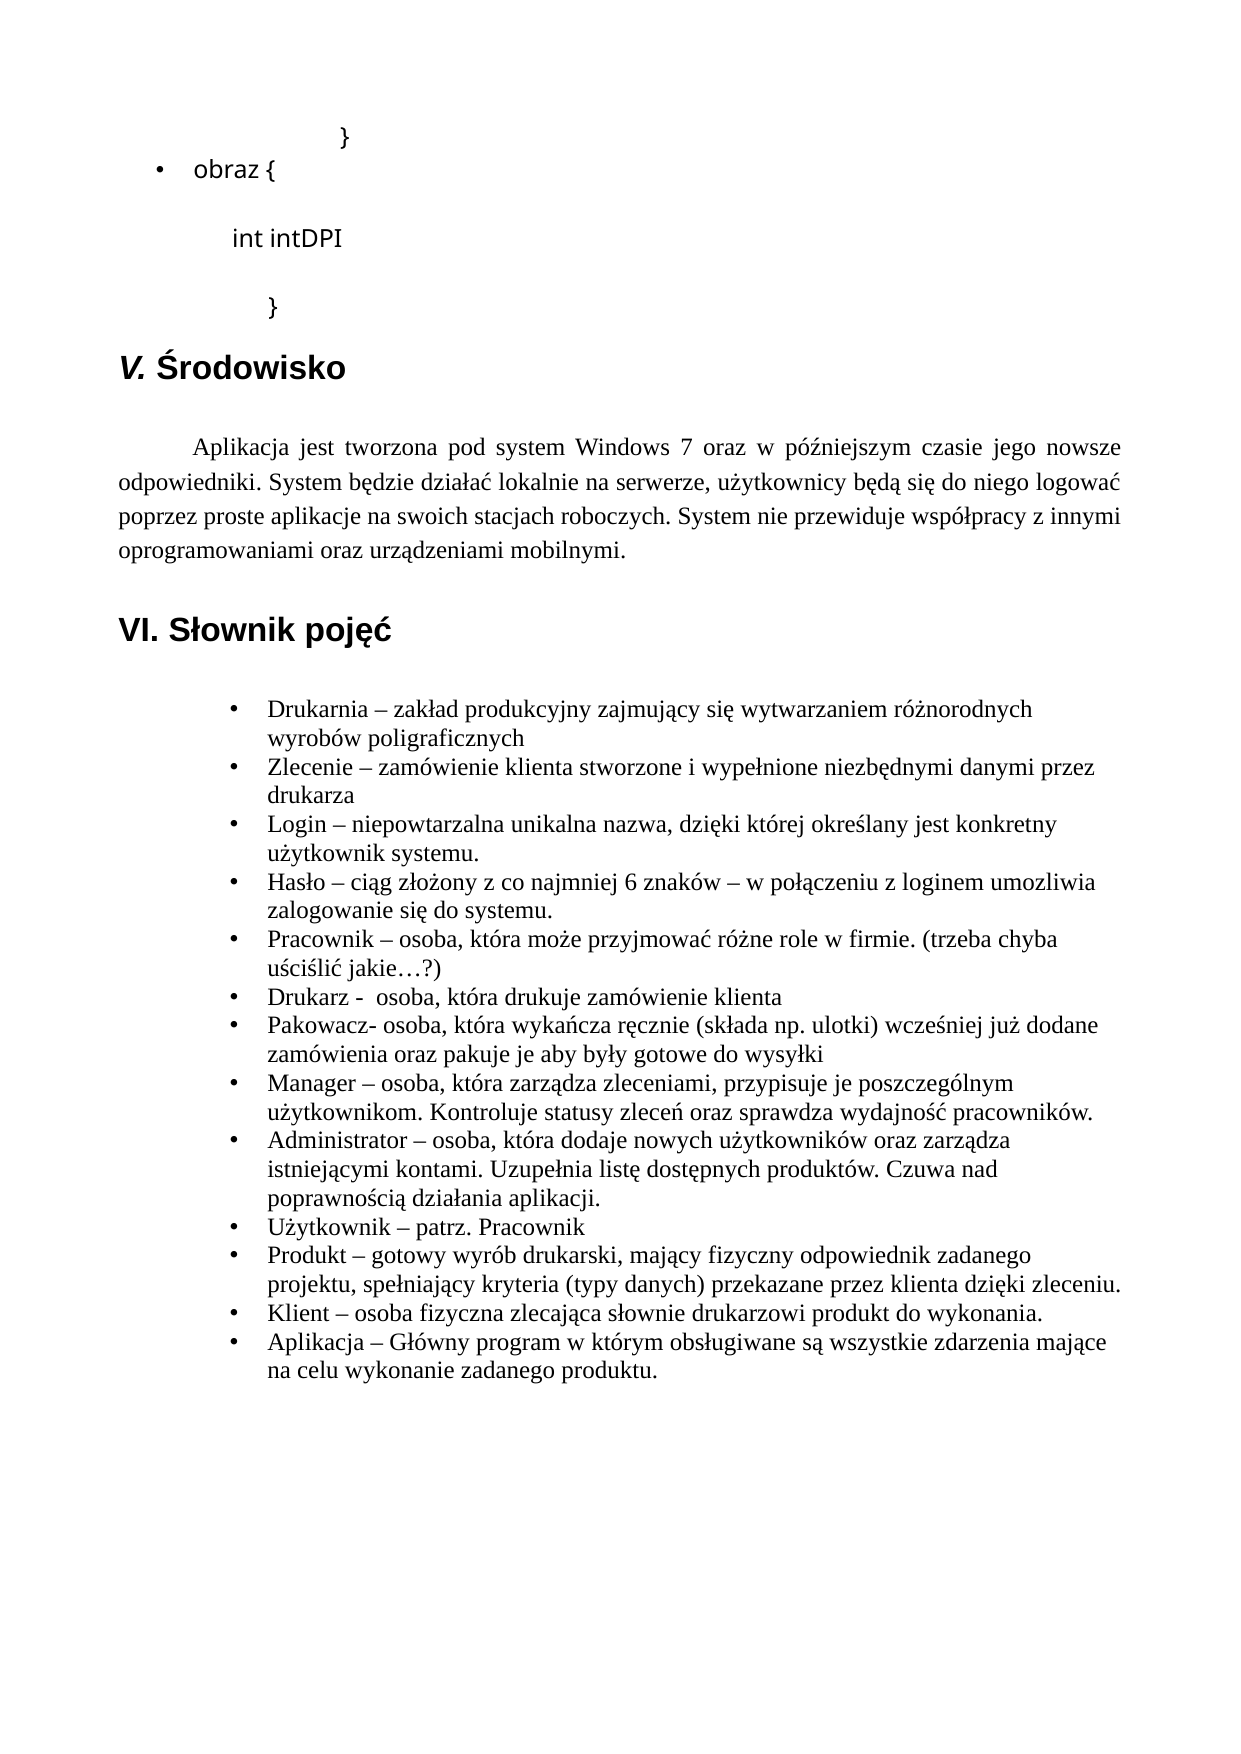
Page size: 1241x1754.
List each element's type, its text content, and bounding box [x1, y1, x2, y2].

list int intDPI [156, 220, 1122, 254]
text Aplikacja jest tworzona pod system Windows 7 oraz w późniejszym czasie jego nowsze odpowiedniki. System będzie działać lokalnie na serwerze, użytkownicy będą się do niego logować poprzez proste aplikacje na swoich stacjach roboczych. System nie przewiduje współpracy z innymi oprogramowaniami oraz urządzeniami mobilnymi. [118, 432, 1122, 564]
subtitle V. Środowisko [118, 347, 1122, 386]
list Aplikacja – Główny program w którym obsługiwane są wszystkie zdarzenia mające na celu wykonanie zadanego produktu. [229, 1327, 1122, 1384]
list Pakowacz- osoba, która wykańcza ręcznie (składa np. ulotki) wcześniej już dodane zamówienia oraz pakuje je aby były gotowe do wysyłki [229, 1011, 1122, 1068]
list Administrator – osoba, która dodaje nowych użytkowników oraz zarządza istniejącymi kontami. Uzupełnia listę dostępnych produktów. Czuwa nad poprawnością działania aplikacji. [229, 1126, 1122, 1212]
text } [118, 118, 1122, 152]
subtitle VI. Słownik pojęć [118, 610, 1122, 648]
list Hasło – ciąg złożony z co najmniej 6 znaków – w połączeniu z loginem umozliwia zalogowanie się do systemu. [229, 867, 1122, 924]
list obraz { [156, 152, 1122, 186]
list Drukarnia – zakład produkcyjny zajmujący się wytwarzaniem różnorodnych wyrobów poligraficznych [229, 694, 1122, 752]
list Pracownik – osoba, która może przyjmować różne role w firmie. (trzeba chyba uściślić jakie…?) [229, 924, 1122, 982]
list Zlecenie – zamówienie klienta stworzone i wypełnione niezbędnymi danymi przez drukarza [229, 752, 1122, 809]
list Produkt – gotowy wyrób drukarski, mający fizyczny odpowiednik zadanego projektu, spełniający kryteria (typy danych) przekazane przez klienta dzięki zleceniu. [229, 1241, 1122, 1298]
list Drukarz - osoba, która drukuje zamówienie klienta [229, 982, 1122, 1011]
list Klient – osoba fizyczna zlecająca słownie drukarzowi produkt do wykonania. [229, 1298, 1122, 1327]
list Login – niepowtarzalna unikalna nazwa, dzięki której określany jest konkretny użytkownik systemu. [229, 809, 1122, 867]
list Użytkownik – patrz. Pracownik [229, 1212, 1122, 1241]
list Manager – osoba, która zarządza zleceniami, przypisuje je poszczególnym użytkownikom. Kontroluje statusy zleceń oraz sprawdza wydajność pracowników. [229, 1068, 1122, 1126]
list } [231, 288, 1122, 322]
